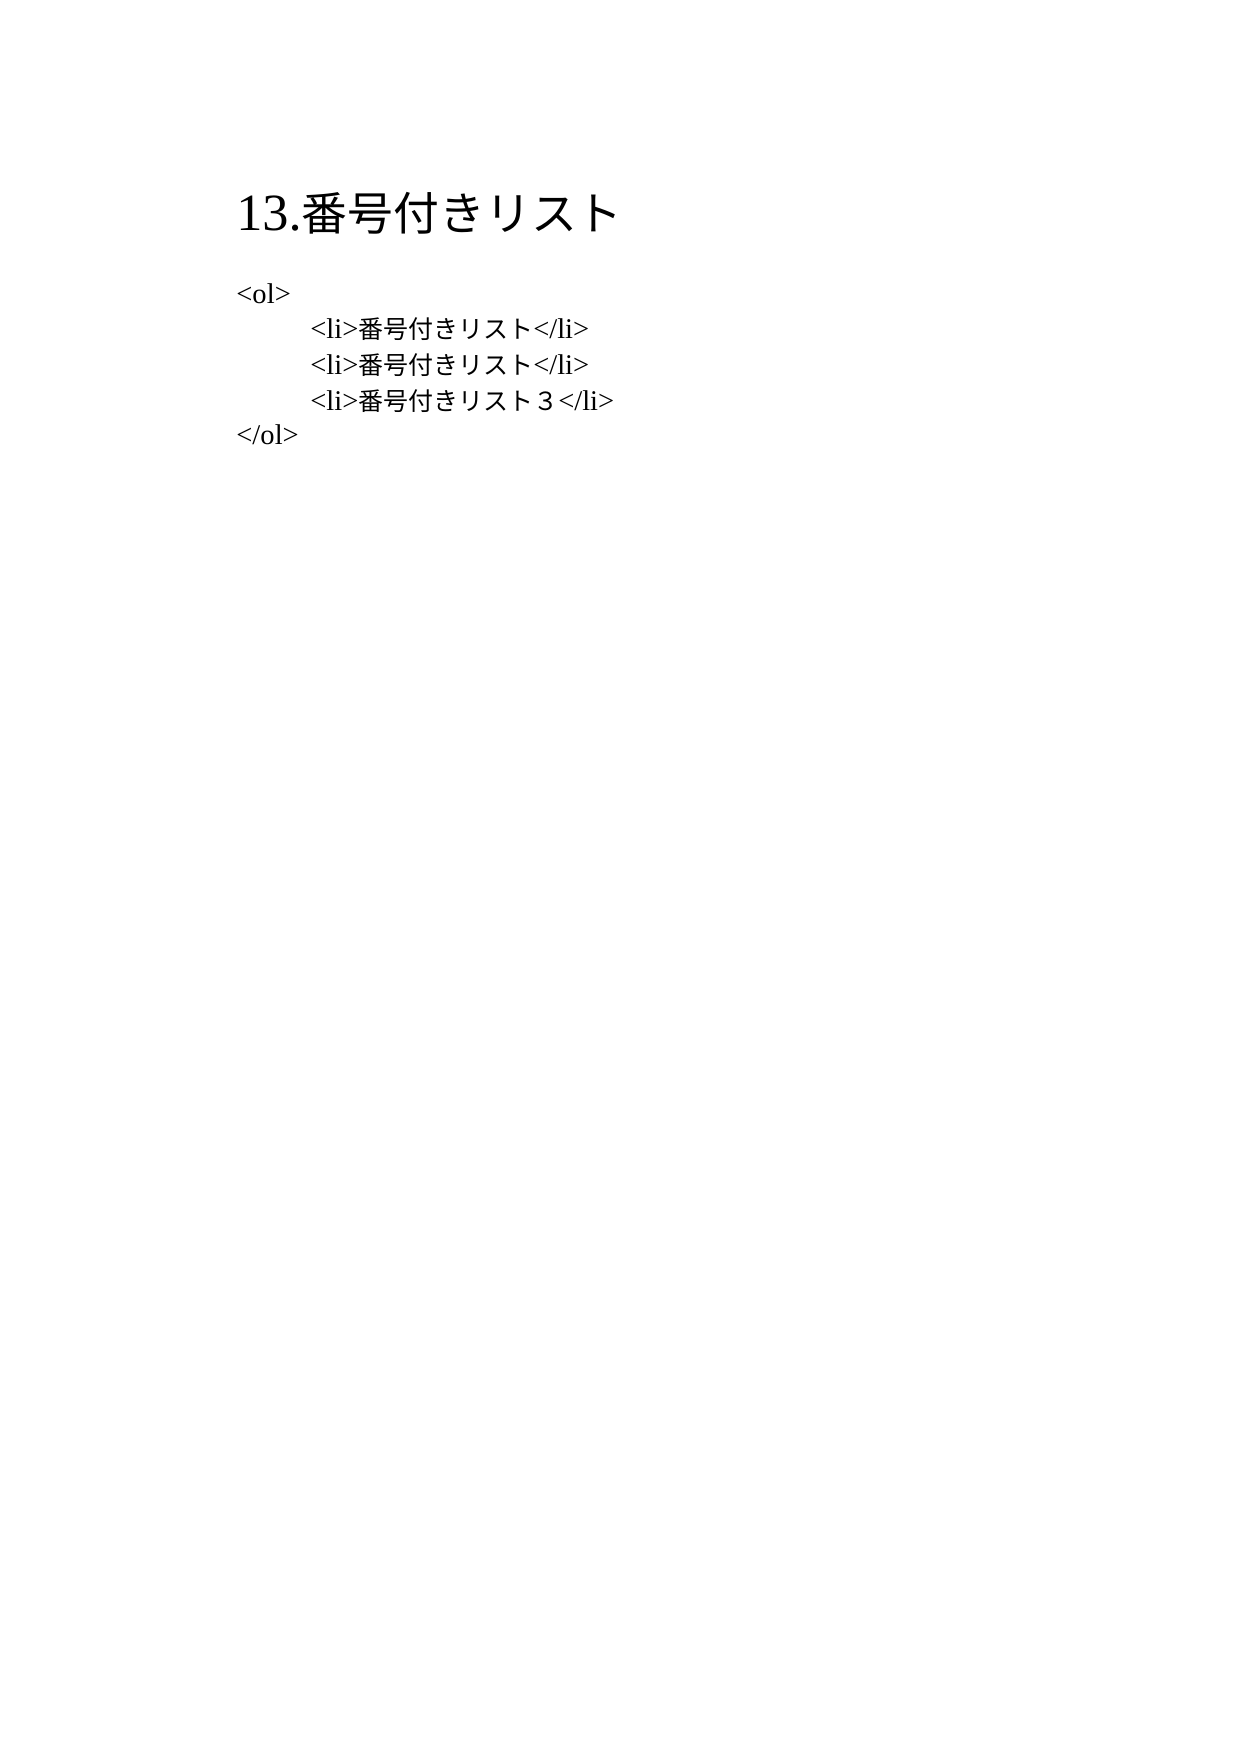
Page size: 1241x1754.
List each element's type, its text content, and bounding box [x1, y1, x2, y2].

text <ol> [236, 276, 1063, 309]
text </ol> [236, 418, 1063, 451]
text <li>番号付きリスト３</li> [236, 382, 1063, 418]
text <li>番号付きリスト</li> [236, 309, 1063, 346]
text <li>番号付きリスト</li> [236, 346, 1063, 382]
text 13.番号付きリスト [236, 177, 1063, 243]
